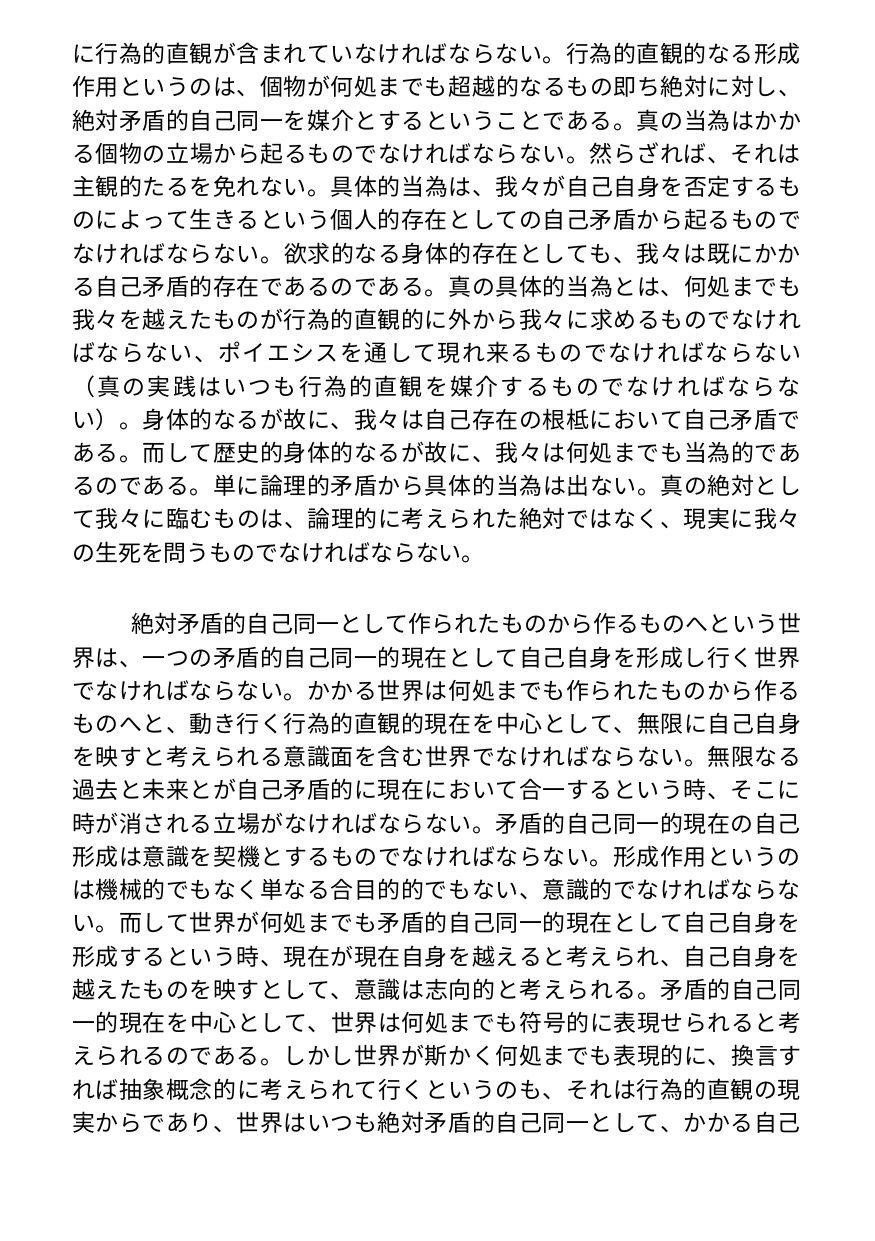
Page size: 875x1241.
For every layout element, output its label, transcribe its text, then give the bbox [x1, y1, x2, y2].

text に行為的直観が含まれていなければならない。行為的直観的なる形成作用というのは、個物が何処までも超越的なるもの即ち絶対に対し、絶対矛盾的自己同一を媒介とするということである。真の当為はかかる個物の立場から起るものでなければならない。然らざれば、それは主観的たるを免れない。具体的当為は、我々が自己自身を否定するものによって生きるという個人的存在としての自己矛盾から起るものでなければならない。欲求的なる身体的存在としても、我々は既にかかる自己矛盾的存在であるのである。真の具体的当為とは、何処までも我々を越えたものが行為的直観的に外から我々に求めるものでなければならない、ポイエシスを通して現れ来るものでなければならない（真の実践はいつも行為的直観を媒介するものでなければならない）。身体的なるが故に、我々は自己存在の根柢において自己矛盾である。而して歴史的身体的なるが故に、我々は何処までも当為的であるのである。単に論理的矛盾から具体的当為は出ない。真の絶対として我々に臨むものは、論理的に考えられた絶対ではなく、現実に我々の生死を問うものでなければならない。 [72, 36, 802, 568]
text 絶対矛盾的自己同一として作られたものから作るものへという世界は、一つの矛盾的自己同一的現在として自己自身を形成し行く世界でなければならない。かかる世界は何処までも作られたものから作るものへと、動き行く行為的直観的現在を中心として、無限に自己自身を映すと考えられる意識面を含む世界でなければならない。無限なる過去と未来とが自己矛盾的に現在において合一するという時、そこに時が消される立場がなければならない。矛盾的自己同一的現在の自己形成は意識を契機とするものでなければならない。形成作用というのは機械的でもなく単なる合目的的でもない、意識的でなければならない。而して世界が何処までも矛盾的自己同一的現在として自己自身を形成するという時、現在が現在自身を越えると考えられ、自己自身を越えたものを映すとして、意識は志向的と考えられる。矛盾的自己同一的現在を中心として、世界は何処までも符号的に表現せられると考えられるのである。しかし世界が斯かく何処までも表現的に、換言すれば抽象概念的に考えられて行くというのも、それは行為的直観の現実からであり、世界はいつも絶対矛盾的自己同一として、かかる自己 [72, 606, 802, 1138]
